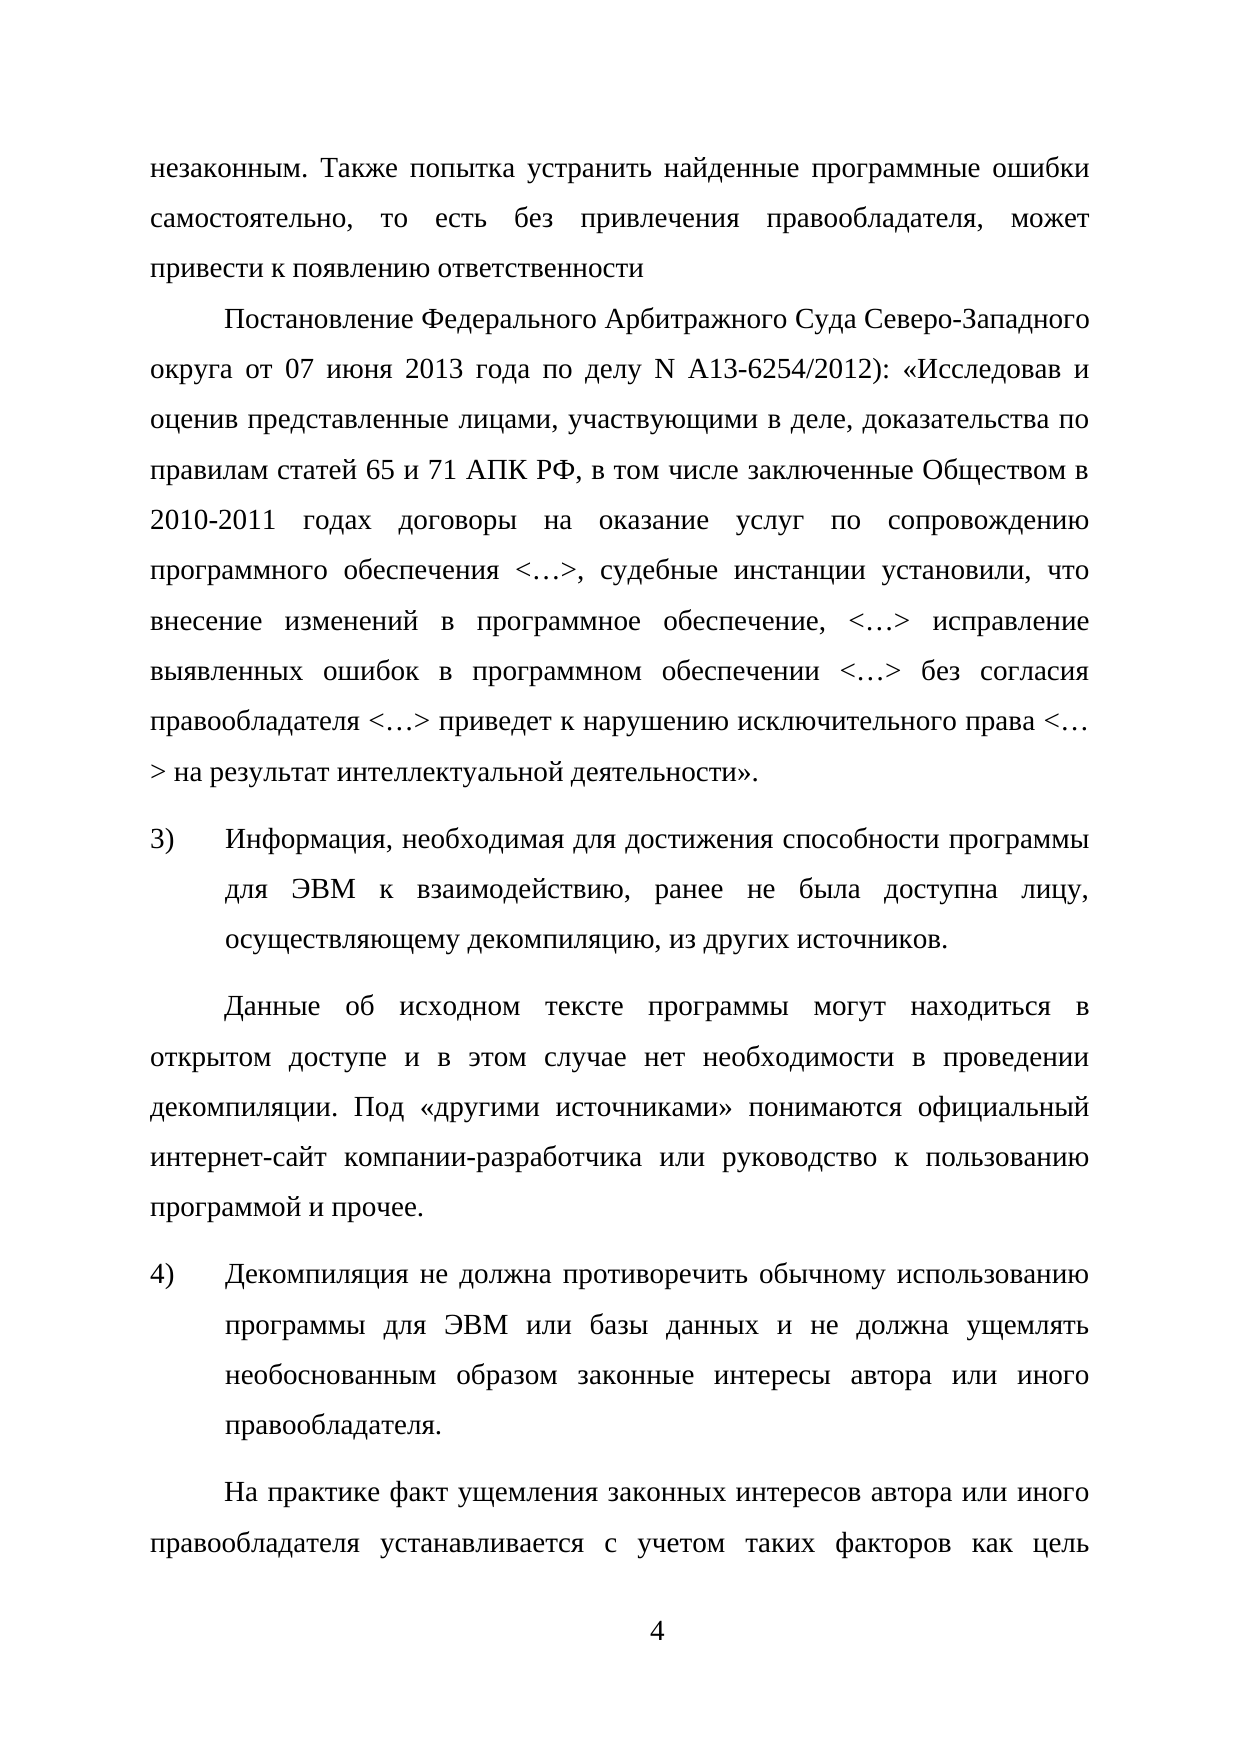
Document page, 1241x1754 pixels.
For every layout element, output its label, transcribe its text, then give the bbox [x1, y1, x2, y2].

text Данные об исходном тексте программы могут находиться в открытом доступе и в этом случае нет необходимости в проведении декомпиляции. Под «другими источниками» понимаются официальный интернет-сайт компании-разработчика или руководство к пользованию программой и прочее. [150, 988, 1090, 1223]
list Информация, необходимая для достижения способности программы для ЭВМ к взаимодействию, ранее не была доступна лицу, осуществляющему декомпиляцию, из других источников. [150, 821, 1090, 955]
text На практике факт ущемления законных интересов автора или иного правообладателя устанавливается с учетом таких факторов как цель [150, 1474, 1090, 1558]
text Постановление Федерального Арбитражного Суда Северо-Западного округа от 07 июня 2013 года по делу N А13-6254/2012): «Исследовав и оценив представленные лицами, участвующими в деле, доказательства по правилам статей 65 и 71 АПК РФ, в том числе заключенные Обществом в 2010-2011 годах договоры на оказание услуг по сопровождению программного обеспечения <…>, судебные инстанции установили, что внесение изменений в программное обеспечение, <…> исправление выявленных ошибок в программном обеспечении <…> без согласия правообладателя <…> приведет к нарушению исключительного права <…> на результат интеллектуальной деятельности». [150, 301, 1090, 787]
list Декомпиляция не должна противоречить обычному использованию программы для ЭВМ или базы данных и не должна ущемлять необоснованным образом законные интересы автора или иного правообладателя. [150, 1257, 1090, 1441]
text незаконным. Также попытка устранить найденные программные ошибки самостоятельно, то есть без привлечения правообладателя, может привести к появлению ответственности [150, 150, 1090, 284]
